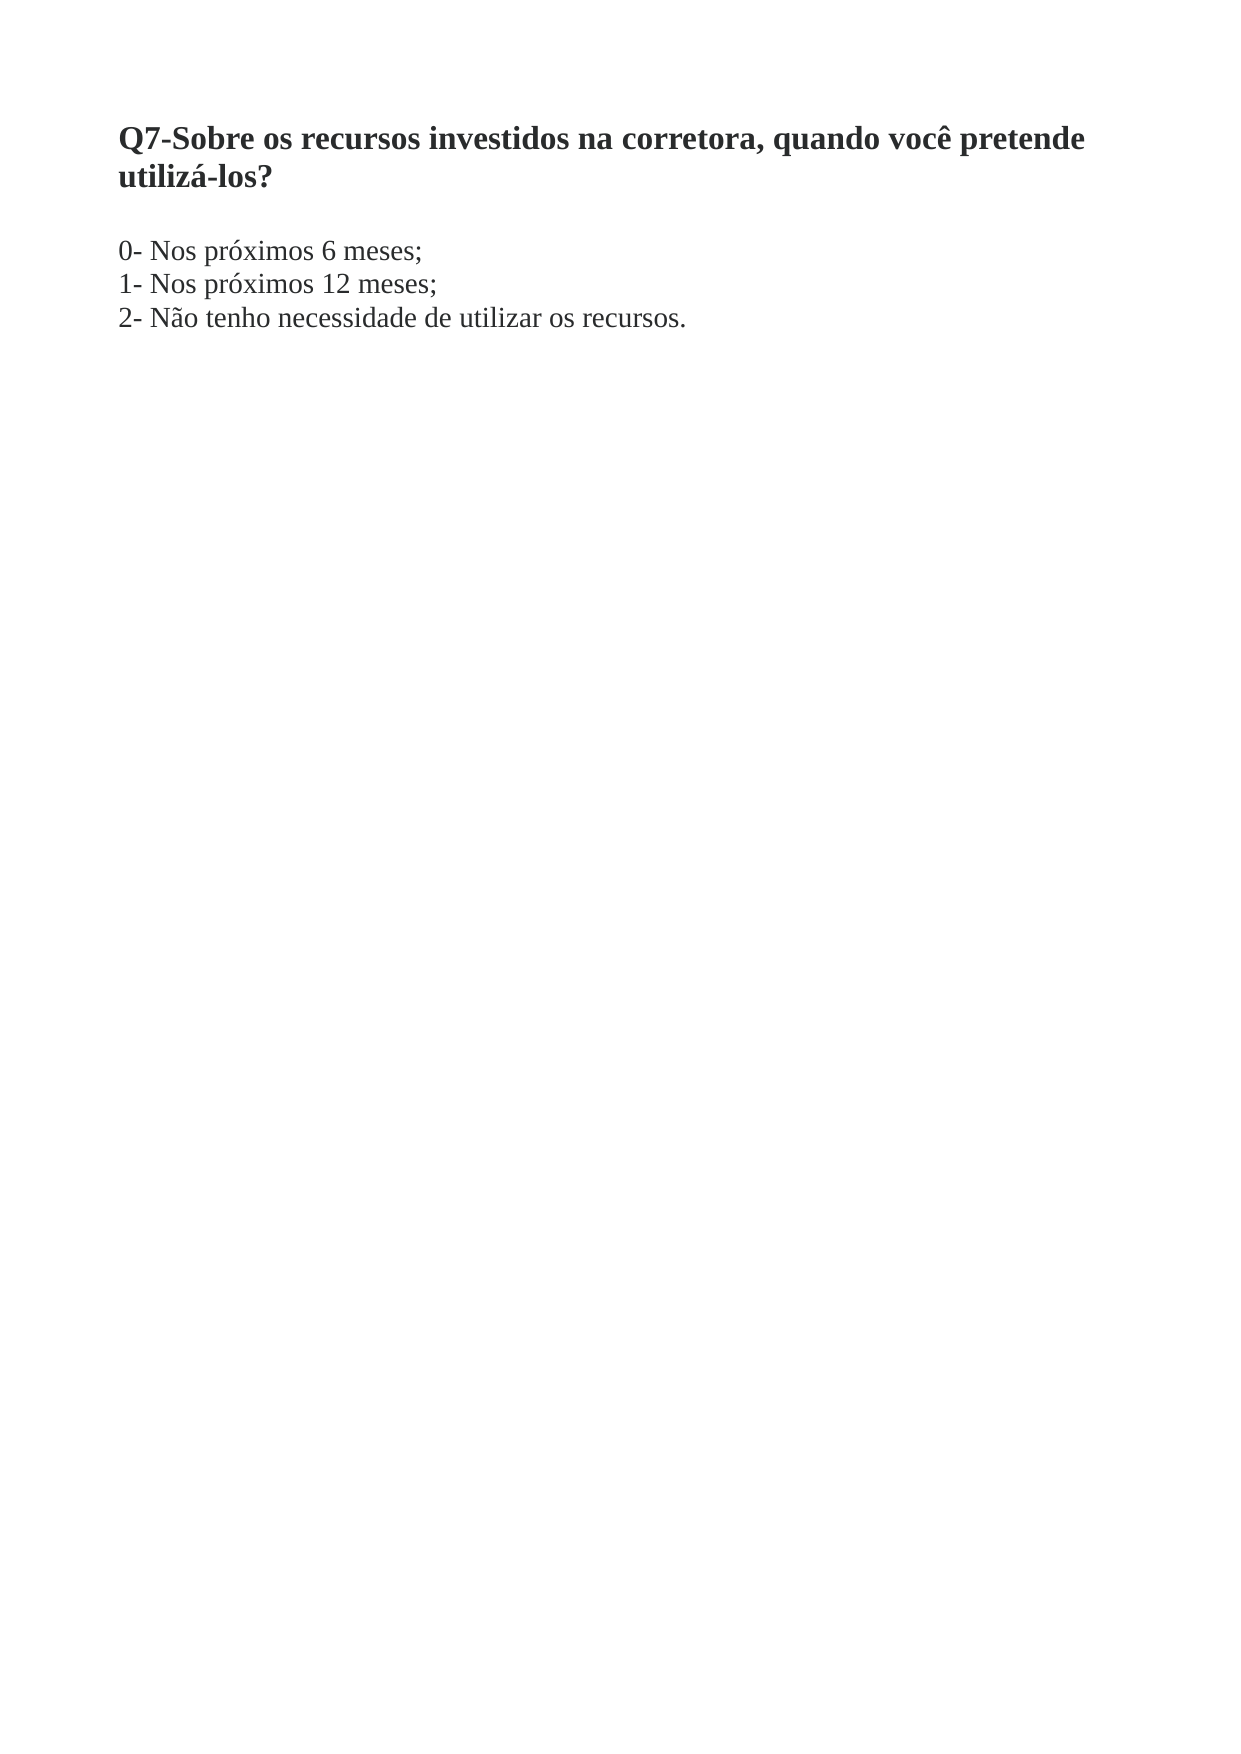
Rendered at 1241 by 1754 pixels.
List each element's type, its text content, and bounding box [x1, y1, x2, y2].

text 0- Nos próximos 6 meses; [118, 233, 1122, 267]
text 2- Não tenho necessidade de utilizar os recursos. [118, 300, 1122, 334]
text 1- Nos próximos 12 meses; [118, 267, 1122, 300]
subtitle Q7-Sobre os recursos investidos na corretora, quando você pretende utilizá-los? [118, 118, 1122, 195]
